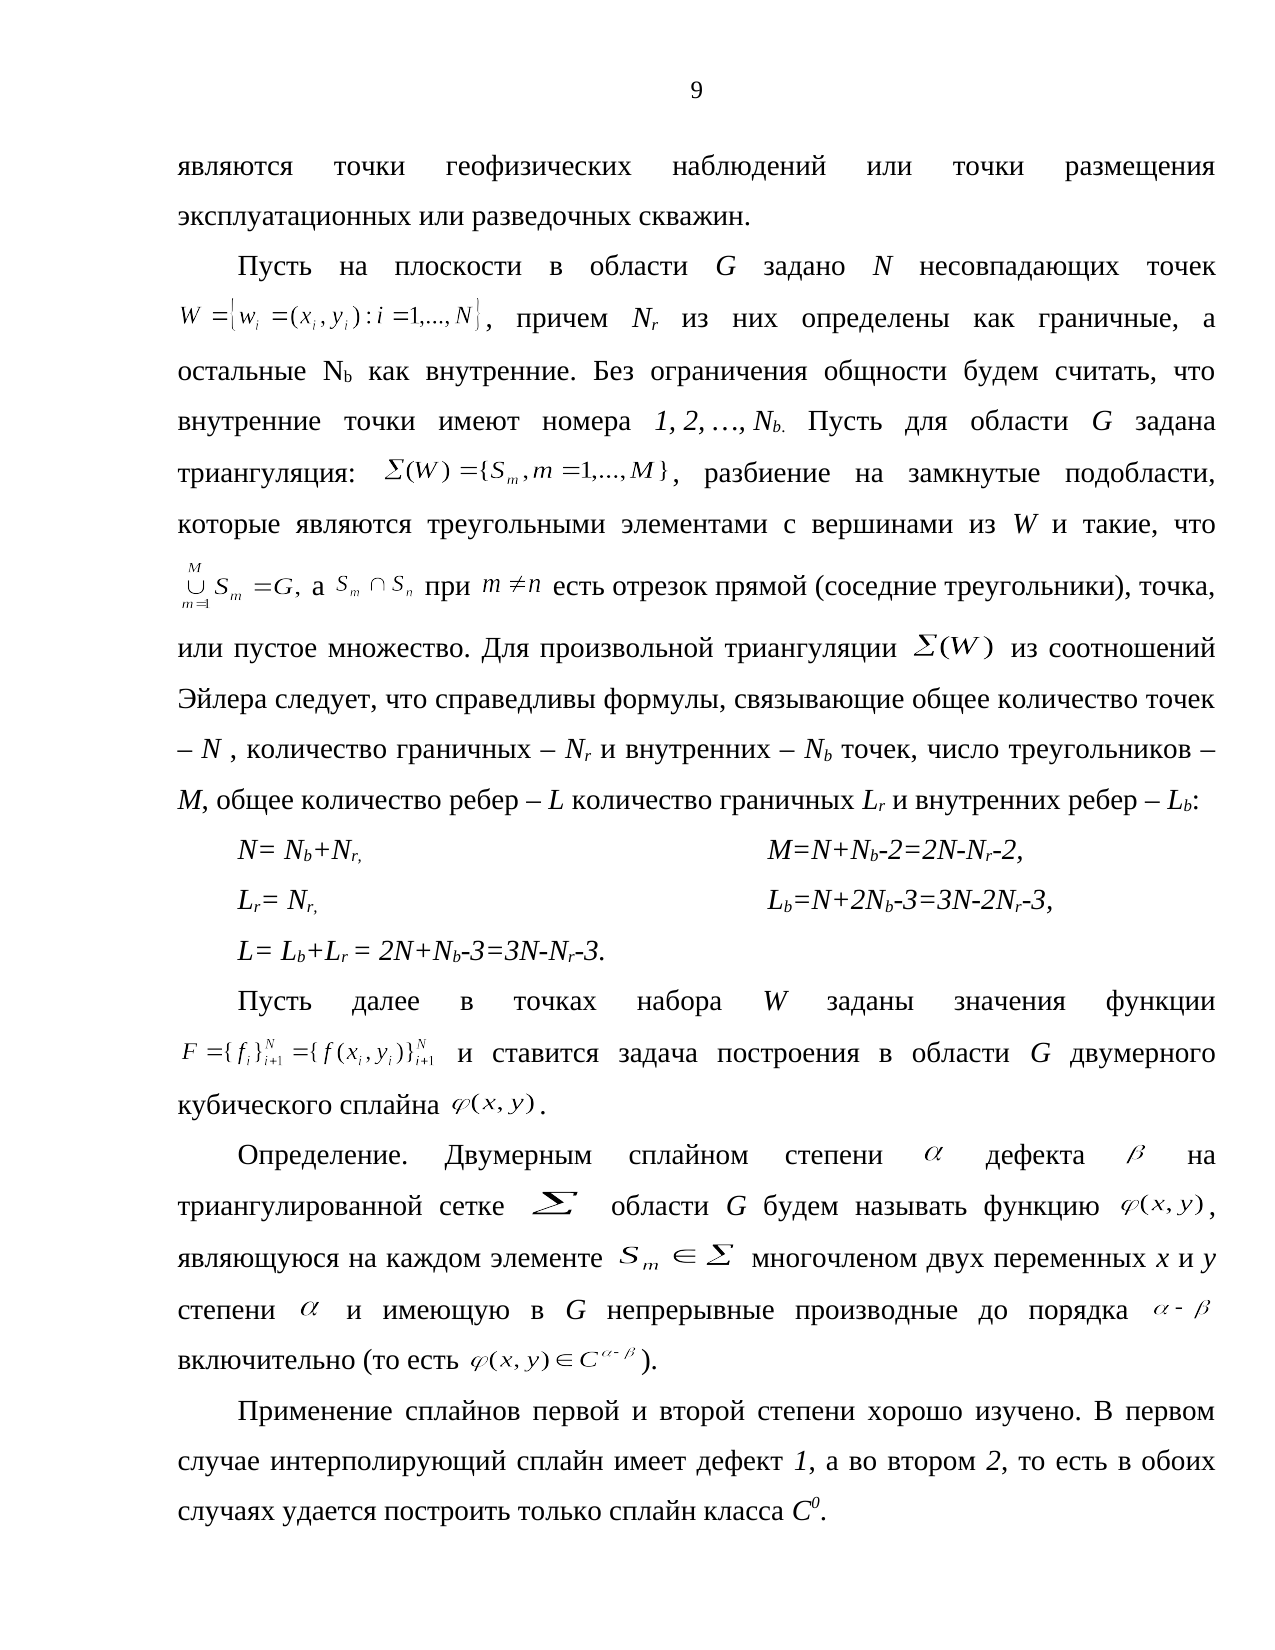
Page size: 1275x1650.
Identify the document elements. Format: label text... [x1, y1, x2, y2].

text Применение сплайнов первой и второй степени хорошо изучено. В первом случае интерполирующий сплайн имеет дефект 1, а во втором 2, то есть в обоих случаях удается построить только сплайн класса C0. [177, 1393, 1216, 1527]
text Lr= Nr, Lb=N+2Nb-3=3N-2Nr-3, [177, 882, 1216, 916]
text L= Lb+Lr = 2N+Nb-3=3N-Nr-3. [177, 933, 1216, 966]
text Пусть далее в точках набора W заданы значения функции и ставится задача построения в области G двумерного кубического сплайна . [177, 983, 1216, 1121]
text Пусть на плоскости в области G задано N несовпадающих точек , причем Nr из них определены как граничные, а остальные Nb как внутренние. Без ограничения общности будем считать, что внутренние точки имеют номера 1, 2, …, Nb. Пусть для области G задана триангуляция: , разбиение на замкнутые подобласти, которые являются треугольными элементами с вершинами из W и такие, что а при есть отрезок прямой (соседние треугольники), точка, или пустое множество. Для произвольной триангуляции из соотношений Эйлера следует, что справедливы формулы, связывающие общее количество точек – N , количество граничных – Nr и внутренних – Nb точек, число треугольников – M, общее количество ребер – L количество граничных Lr и внутренних ребер – Lb: [177, 248, 1216, 815]
text N= Nb+Nr, M=N+Nb-2=2N-Nr-2, [177, 832, 1216, 866]
text Определение. Двумерным сплайном степени дефекта на триангулированной сетке области G будем называть функцию , являющуюся на каждом элементе многочленом двух переменных х и у степени и имеющую в G непрерывные производные до порядка включительно (то есть ). [177, 1137, 1216, 1376]
text являются точки геофизических наблюдений или точки размещения эксплуатационных или разведочных скважин. [177, 148, 1216, 232]
